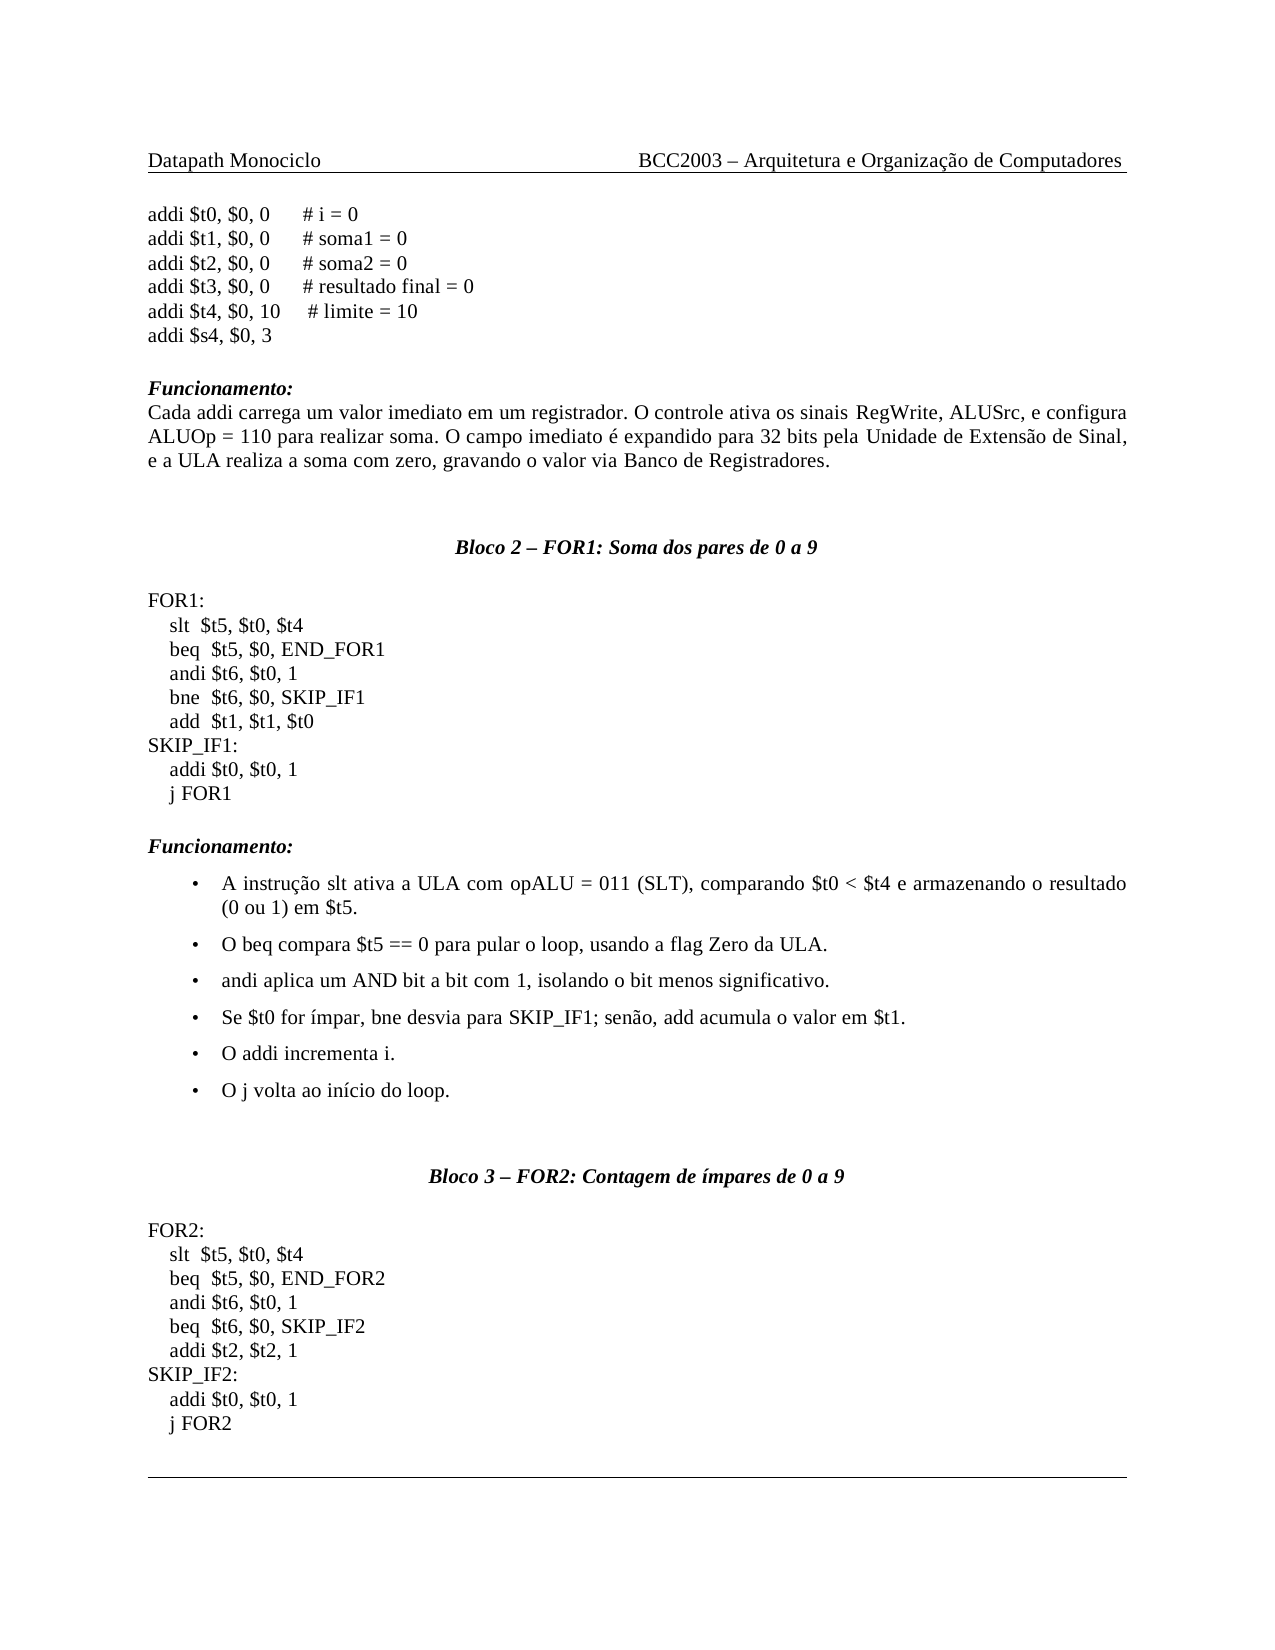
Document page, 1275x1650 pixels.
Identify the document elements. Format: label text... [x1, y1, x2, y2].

text slt $t5, $t0, $t4 [148, 612, 1127, 636]
text addi $t0, $t0, 1 [148, 1386, 1127, 1410]
text add $t1, $t1, $t0 [148, 709, 1127, 733]
text j FOR1 [148, 781, 1127, 805]
text andi $t6, $t0, 1 [148, 1290, 1127, 1314]
text addi $t3, $0, 0 # resultado final = 0 [148, 274, 1127, 298]
text beq $t5, $0, END_FOR2 [148, 1266, 1127, 1290]
text SKIP_IF1: [148, 733, 1127, 757]
list Se $t0 for ímpar, bne desvia para SKIP_IF1; senão, add acumula o valor em $t1. [192, 1005, 1127, 1029]
text FOR2: [148, 1218, 1127, 1242]
text andi $t6, $t0, 1 [148, 661, 1127, 684]
list O j volta ao início do loop. [192, 1078, 1127, 1102]
text j FOR2 [148, 1410, 1127, 1434]
text addi $t2, $t2, 1 [148, 1338, 1127, 1362]
text beq $t5, $0, END_FOR1 [148, 636, 1127, 661]
text bne $t6, $0, SKIP_IF1 [148, 684, 1127, 709]
text beq $t6, $0, SKIP_IF2 [148, 1314, 1127, 1338]
text slt $t5, $t0, $t4 [148, 1242, 1127, 1266]
text Funcionamento: [148, 834, 1127, 858]
list O addi incrementa i. [192, 1041, 1127, 1065]
text addi $t1, $0, 0 # soma1 = 0 [148, 226, 1127, 250]
list andi aplica um AND bit a bit com 1, isolando o bit menos significativo. [192, 968, 1127, 992]
text FOR1: [148, 588, 1127, 612]
text SKIP_IF2: [148, 1362, 1127, 1386]
subtitle Bloco 3 – FOR2: Contagem de ímpares de 0 a 9 [148, 1164, 1127, 1188]
text addi $t4, $0, 10 # limite = 10 [148, 298, 1127, 322]
text addi $t0, $t0, 1 [148, 757, 1127, 781]
list A instrução slt ativa a ULA com opALU = 011 (SLT), comparando $t0 < $t4 e armazenando o resultado (0 ou 1) em $t5. [192, 871, 1127, 919]
subtitle Bloco 2 – FOR1: Soma dos pares de 0 a 9 [148, 535, 1127, 559]
text addi $s4, $0, 3 [148, 322, 1127, 347]
text addi $t0, $0, 0 # i = 0 [148, 202, 1127, 226]
text Funcionamento: Cada addi carrega um valor imediato em um registrador. O controle ativa os sinais RegWrite, ALUSrc, e configura ALUOp = 110 para realizar soma. O campo imediato é expandido para 32 bits pela Unidade de Extensão de Sinal, e a ULA realiza a soma com zero, gravando o valor via Banco de Registradores. [148, 376, 1127, 472]
text addi $t2, $0, 0 # soma2 = 0 [148, 250, 1127, 274]
list O beq compara $t5 == 0 para pular o loop, usando a flag Zero da ULA. [192, 932, 1127, 956]
